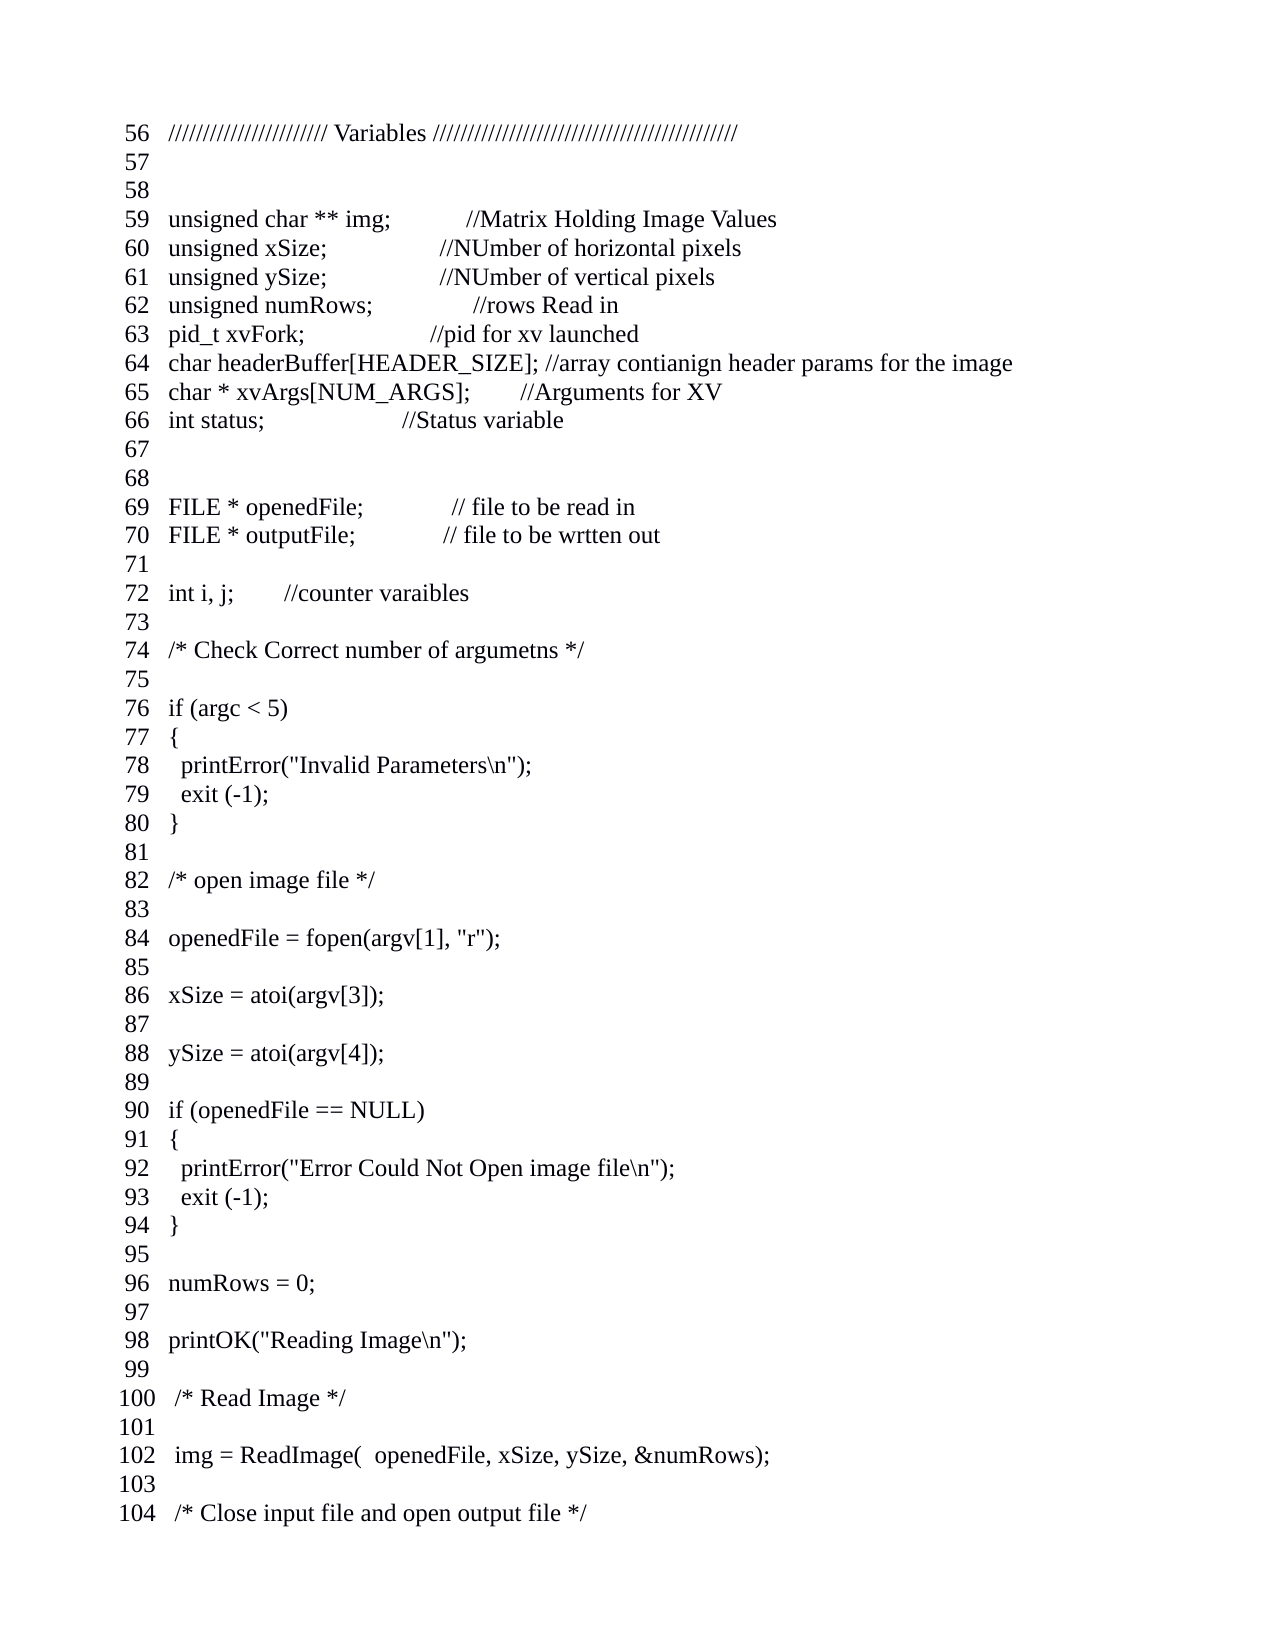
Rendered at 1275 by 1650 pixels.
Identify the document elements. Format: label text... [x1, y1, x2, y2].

text 104 /* Close input file and open output file */ [118, 1498, 1157, 1527]
text 91 { [118, 1124, 1157, 1153]
text 86 xSize = atoi(argv[3]); [118, 981, 1157, 1009]
text 95 [118, 1239, 1157, 1268]
text 100 /* Read Image */ [118, 1383, 1157, 1412]
text 102 img = ReadImage( openedFile, xSize, ySize, &numRows); [118, 1441, 1157, 1469]
text 88 ySize = atoi(argv[4]); [118, 1038, 1157, 1067]
text 77 { [118, 722, 1157, 751]
text 97 [118, 1297, 1157, 1326]
text 59 unsigned char ** img; //Matrix Holding Image Values [118, 204, 1157, 233]
text 93 exit (-1); [118, 1182, 1157, 1211]
text 80 } [118, 808, 1157, 837]
text 81 [118, 837, 1157, 866]
text 101 [118, 1412, 1157, 1441]
text 71 [118, 549, 1157, 578]
text 56 /////////////////////// Variables //////////////////////////////////////////// [118, 118, 1157, 147]
text 96 numRows = 0; [118, 1268, 1157, 1297]
text 85 [118, 952, 1157, 981]
text 98 printOK("Reading Image\n"); [118, 1326, 1157, 1354]
text 63 pid_t xvFork; //pid for xv launched [118, 319, 1157, 348]
text 68 [118, 463, 1157, 492]
text 79 exit (-1); [118, 779, 1157, 808]
text 78 printError("Invalid Parameters\n"); [118, 751, 1157, 779]
text 75 [118, 664, 1157, 693]
text 69 FILE * openedFile; // file to be read in [118, 492, 1157, 521]
text 103 [118, 1469, 1157, 1498]
text 70 FILE * outputFile; // file to be wrtten out [118, 521, 1157, 549]
text 72 int i, j; //counter varaibles [118, 578, 1157, 607]
text 76 if (argc < 5) [118, 693, 1157, 722]
text 62 unsigned numRows; //rows Read in [118, 291, 1157, 319]
text 89 [118, 1067, 1157, 1096]
text 84 openedFile = fopen(argv[1], "r"); [118, 923, 1157, 952]
text 66 int status; //Status variable [118, 406, 1157, 434]
text 87 [118, 1009, 1157, 1038]
text 65 char * xvArgs[NUM_ARGS]; //Arguments for XV [118, 377, 1157, 406]
text 60 unsigned xSize; //NUmber of horizontal pixels [118, 233, 1157, 262]
text 82 /* open image file */ [118, 866, 1157, 894]
text 58 [118, 176, 1157, 204]
text 99 [118, 1354, 1157, 1383]
text 83 [118, 894, 1157, 923]
text 73 [118, 607, 1157, 636]
text 92 printError("Error Could Not Open image file\n"); [118, 1153, 1157, 1182]
text 57 [118, 147, 1157, 176]
text 94 } [118, 1211, 1157, 1239]
text 67 [118, 434, 1157, 463]
text 74 /* Check Correct number of argumetns */ [118, 636, 1157, 664]
text 61 unsigned ySize; //NUmber of vertical pixels [118, 262, 1157, 291]
text 64 char headerBuffer[HEADER_SIZE]; //array contianign header params for the image [118, 348, 1157, 377]
text 90 if (openedFile == NULL) [118, 1096, 1157, 1124]
